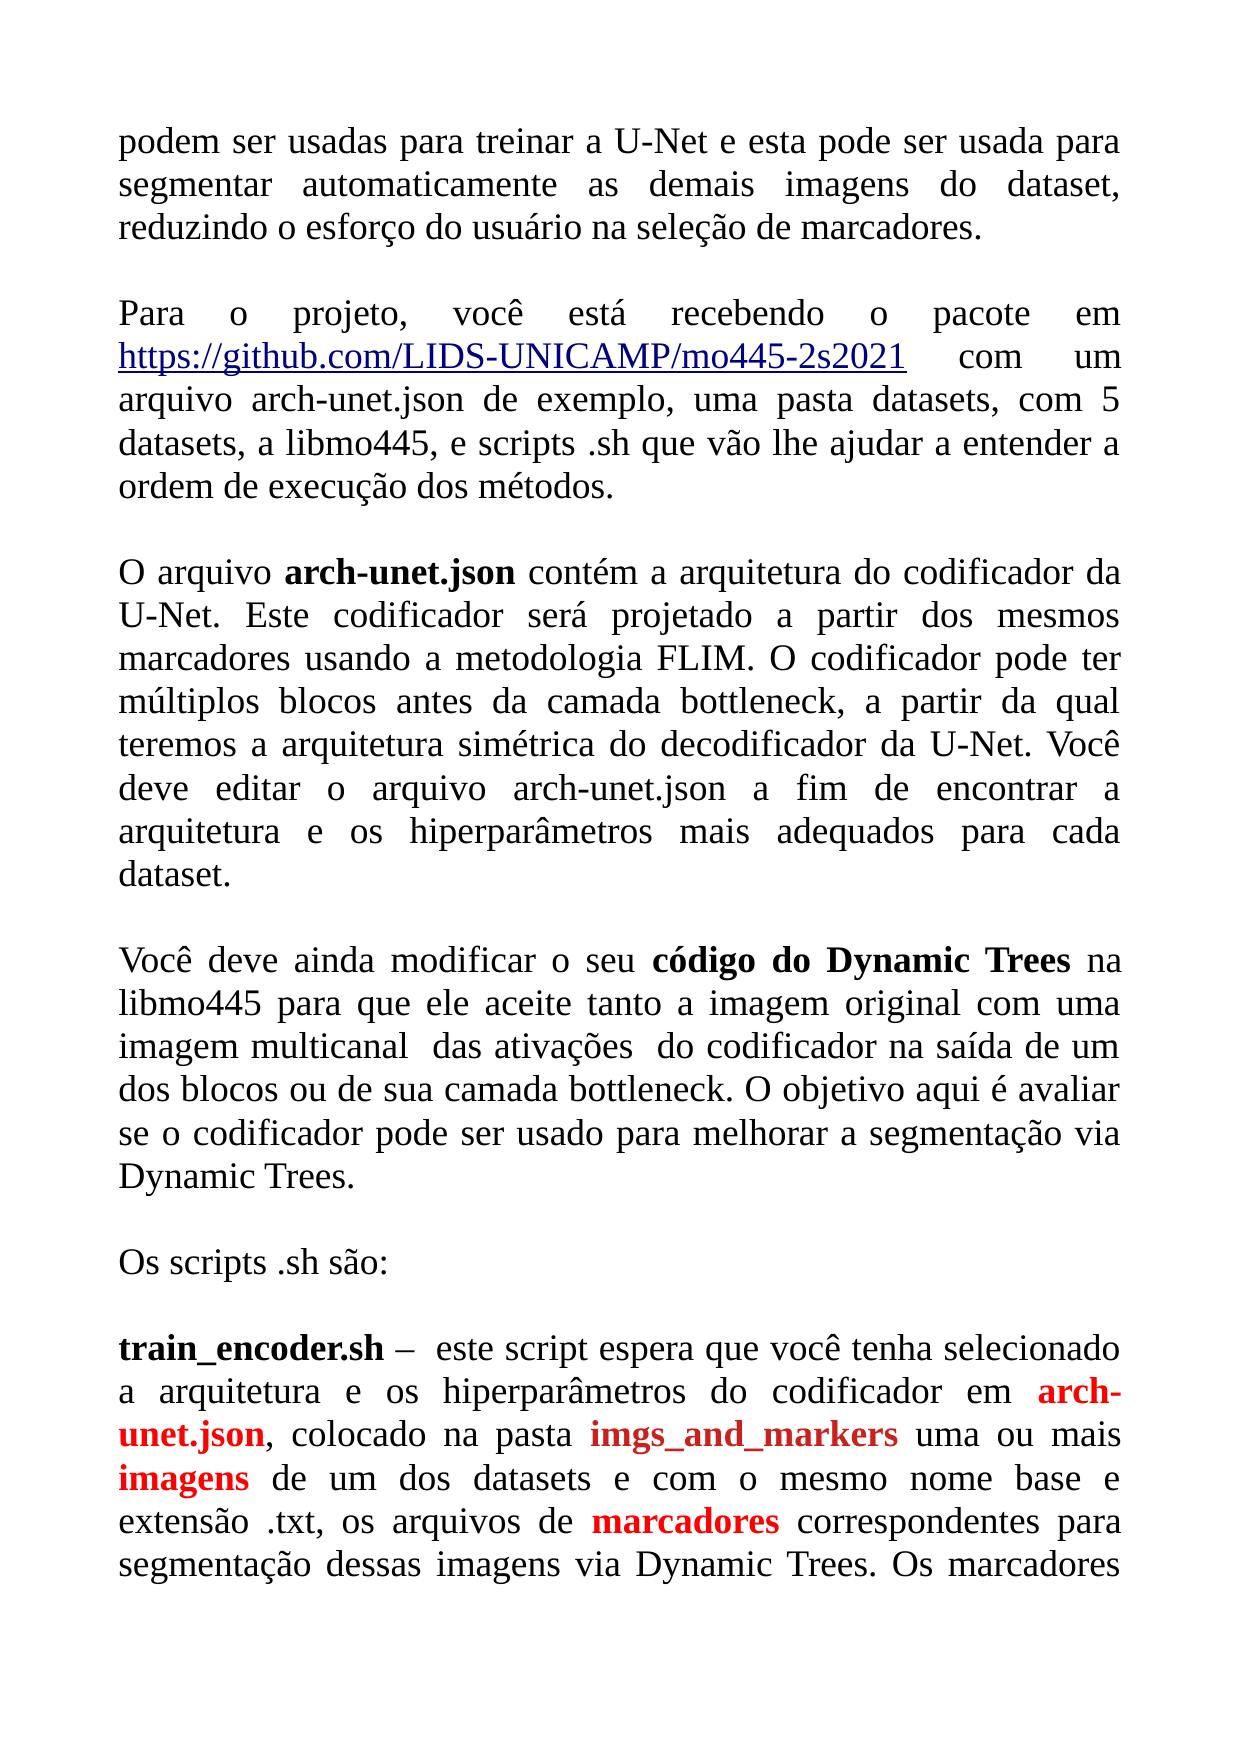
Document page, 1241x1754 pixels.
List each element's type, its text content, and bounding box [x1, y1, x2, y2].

text train_encoder.sh – este script espera que você tenha selecionado a arquitetura e os hiperparâmetros do codificador em arch-unet.json, colocado na pasta imgs_and_markers uma ou mais imagens de um dos datasets e com o mesmo nome base e extensão .txt, os arquivos de marcadores correspondentes para segmentação dessas imagens via Dynamic Trees. Os marcadores [118, 1326, 1122, 1584]
text Os scripts .sh são: [118, 1239, 1122, 1282]
text podem ser usadas para treinar a U-Net e esta pode ser usada para segmentar automaticamente as demais imagens do dataset, reduzindo o esforço do usuário na seleção de marcadores. [118, 118, 1122, 247]
text O arquivo arch-unet.json contém a arquitetura do codificador da U-Net. Este codificador será projetado a partir dos mesmos marcadores usando a metodologia FLIM. O codificador pode ter múltiplos blocos antes da camada bottleneck, a partir da qual teremos a arquitetura simétrica do decodificador da U-Net. Você deve editar o arquivo arch-unet.json a fim de encontrar a arquitetura e os hiperparâmetros mais adequados para cada dataset. [118, 549, 1122, 894]
text Você deve ainda modificar o seu código do Dynamic Trees na libmo445 para que ele aceite tanto a imagem original com uma imagem multicanal das ativações do codificador na saída de um dos blocos ou de sua camada bottleneck. O objetivo aqui é avaliar se o codificador pode ser usado para melhorar a segmentação via Dynamic Trees. [118, 937, 1122, 1196]
text Para o projeto, você está recebendo o pacote em https://github.com/LIDS-UNICAMP/mo445-2s2021 com um arquivo arch-unet.json de exemplo, uma pasta datasets, com 5 datasets, a libmo445, e scripts .sh que vão lhe ajudar a entender a ordem de execução dos métodos. [118, 291, 1122, 506]
